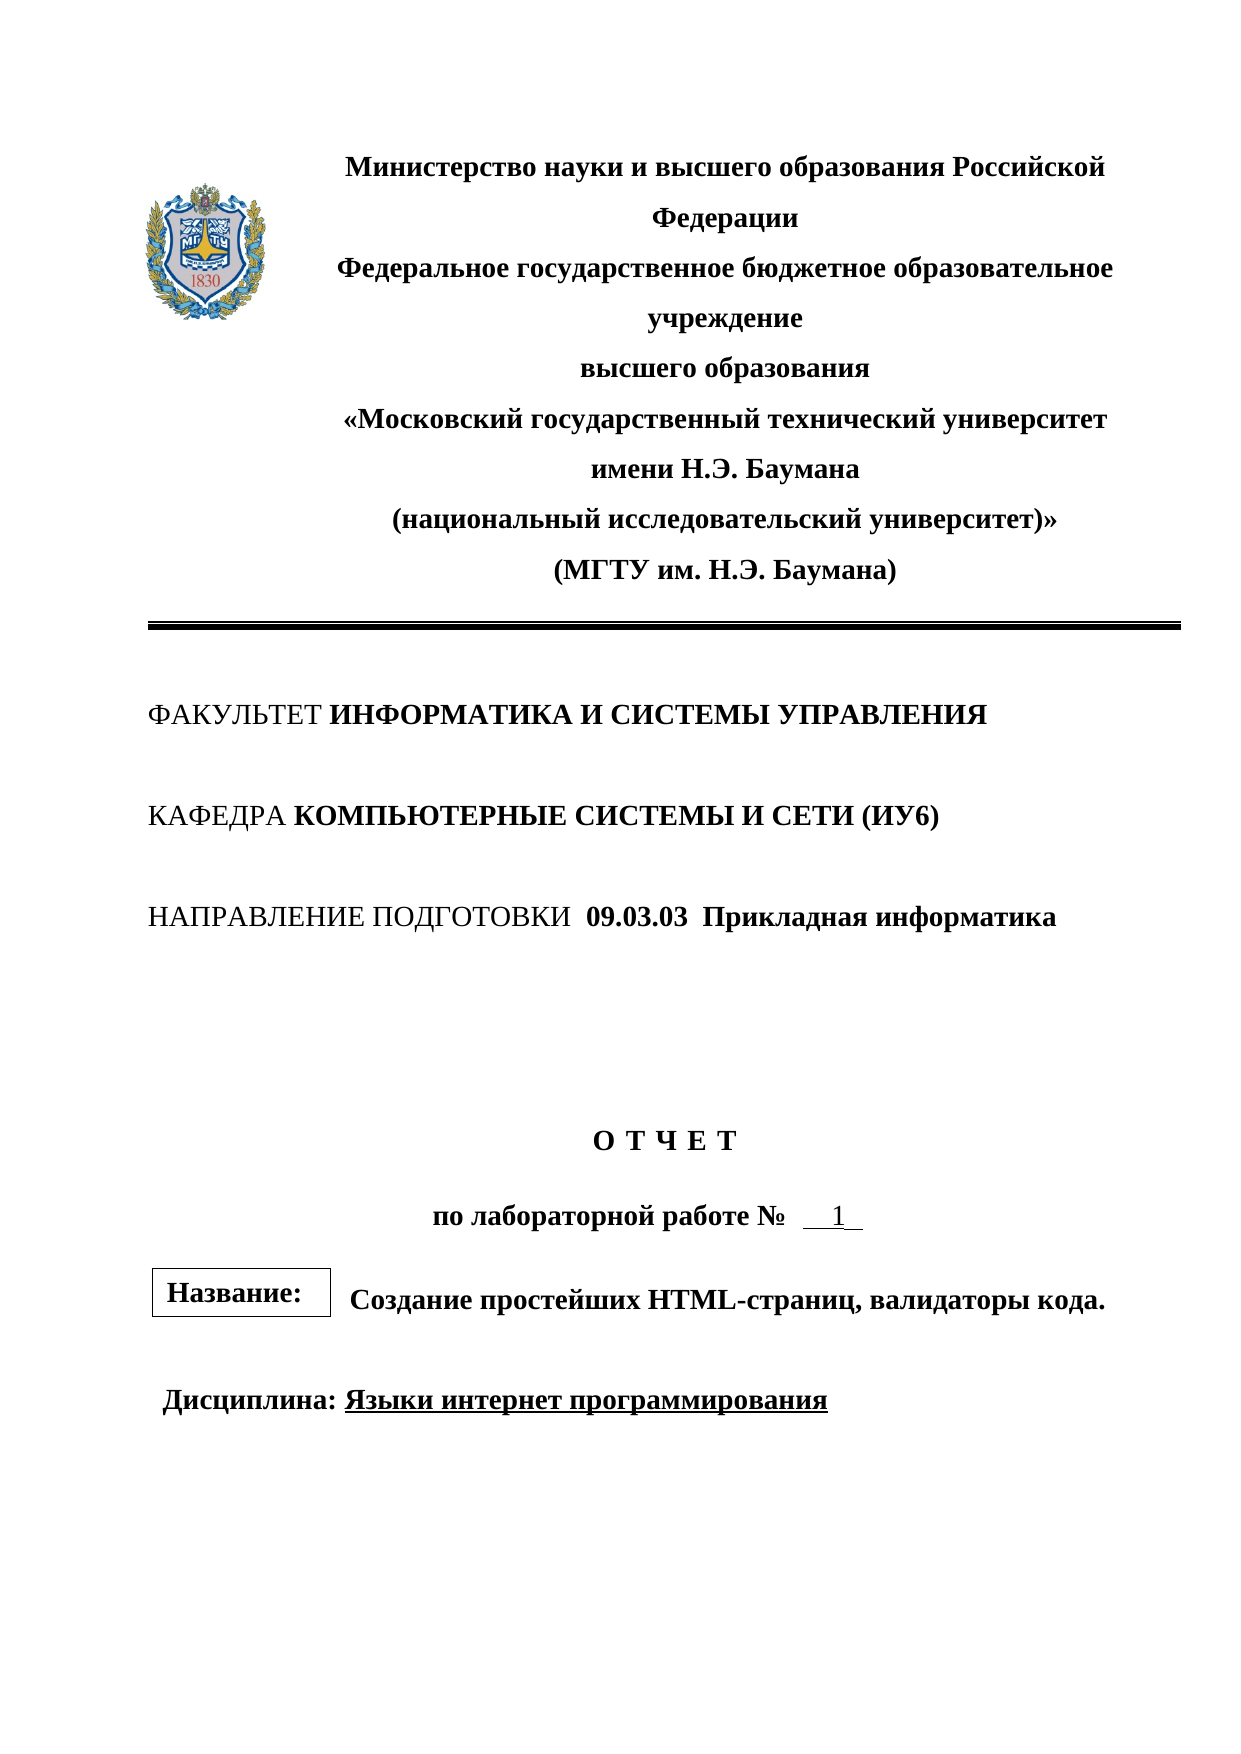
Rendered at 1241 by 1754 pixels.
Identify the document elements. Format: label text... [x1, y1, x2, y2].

text НАПРАВЛЕНИЕ ПОДГОТОВКИ 09.03.03 Прикладная информатика [148, 899, 1181, 932]
subtitle Создание простейших HTML-страниц, валидаторы кода. [331, 1282, 1181, 1315]
table_header 1 [797, 1198, 879, 1231]
table_header Министерство науки и высшего образования Российской Федерации Федеральное государственное бюджетное образовательное учреждение высшего образования «Московский государственный технический университет имени Н.Э. Баумана (национальный исследовательский университет)» (МГТУ им. Н.Э. Баумана) [284, 149, 1166, 585]
text Дисциплина: Языки интернет программирования [162, 1382, 1181, 1416]
subtitle Отчет [148, 1123, 1181, 1156]
text ФАКУЛЬТЕТ Информатика и системы управления [148, 697, 1181, 731]
picture [145, 183, 266, 320]
table_header [136, 149, 284, 585]
text КАФЕДРА Компьютерные системы и сети (ИУ6) [148, 798, 1181, 832]
text Название: [167, 1276, 315, 1309]
